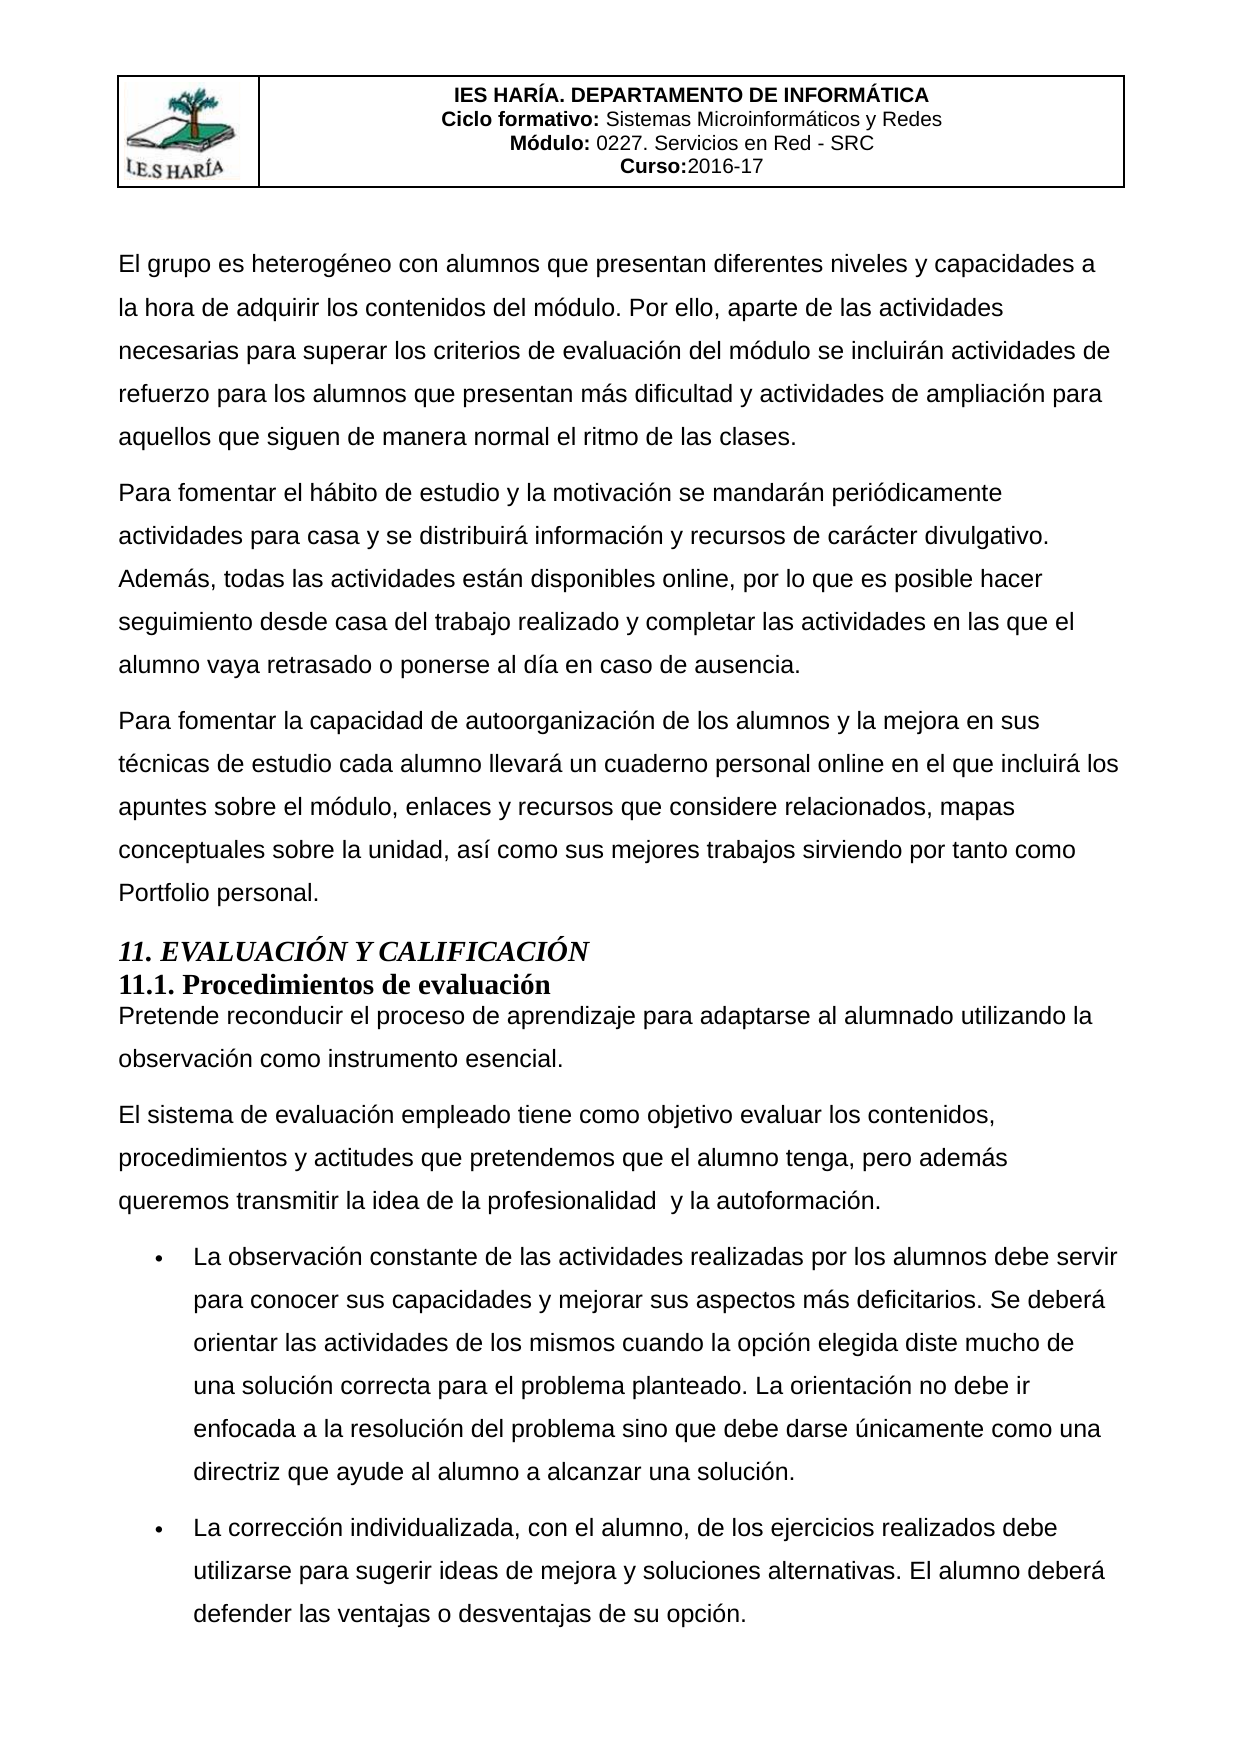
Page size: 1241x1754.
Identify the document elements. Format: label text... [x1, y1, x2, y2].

list La observación constante de las actividades realizadas por los alumnos debe servir para conocer sus capacidades y mejorar sus aspectos más deficitarios. Se deberá orientar las actividades de los mismos cuando la opción elegida diste mucho de una solución correcta para el problema planteado. La orientación no debe ir enfocada a la resolución del problema sino que debe darse únicamente como una directriz que ayude al alumno a alcanzar una solución. [156, 1242, 1122, 1486]
subtitle 11.1. Procedimientos de evaluación [118, 967, 1122, 1001]
text Para fomentar el hábito de estudio y la motivación se mandarán periódicamente actividades para casa y se distribuirá información y recursos de carácter divulgativo. Además, todas las actividades están disponibles online, por lo que es posible hacer seguimiento desde casa del trabajo realizado y completar las actividades en las que el alumno vaya retrasado o ponerse al día en caso de ausencia. [118, 478, 1122, 679]
subtitle 11. EVALUACIÓN Y CALIFICACIÓN [118, 934, 1122, 967]
list La corrección individualizada, con el alumno, de los ejercicios realizados debe utilizarse para sugerir ideas de mejora y soluciones alternativas. El alumno deberá defender las ventajas o desventajas de su opción. [156, 1513, 1122, 1628]
text El grupo es heterogéneo con alumnos que presentan diferentes niveles y capacidades a la hora de adquirir los contenidos del módulo. Por ello, aparte de las actividades necesarias para superar los criterios de evaluación del módulo se incluirán actividades de refuerzo para los alumnos que presentan más dificultad y actividades de ampliación para aquellos que siguen de manera normal el ritmo de las clases. [118, 249, 1122, 451]
text Pretende reconducir el proceso de aprendizaje para adaptarse al alumnado utilizando la observación como instrumento esencial. [118, 1001, 1122, 1073]
text Para fomentar la capacidad de autoorganización de los alumnos y la mejora en sus técnicas de estudio cada alumno llevará un cuaderno personal online en el que incluirá los apuntes sobre el módulo, enlaces y recursos que considere relacionados, mapas conceptuales sobre la unidad, así como sus mejores trabajos sirviendo por tanto como Portfolio personal. [118, 706, 1122, 907]
text El sistema de evaluación empleado tiene como objetivo evaluar los contenidos, procedimientos y actitudes que pretendemos que el alumno tenga, pero además queremos transmitir la idea de la profesionalidad y la autoformación. [118, 1100, 1122, 1215]
picture [123, 82, 241, 180]
